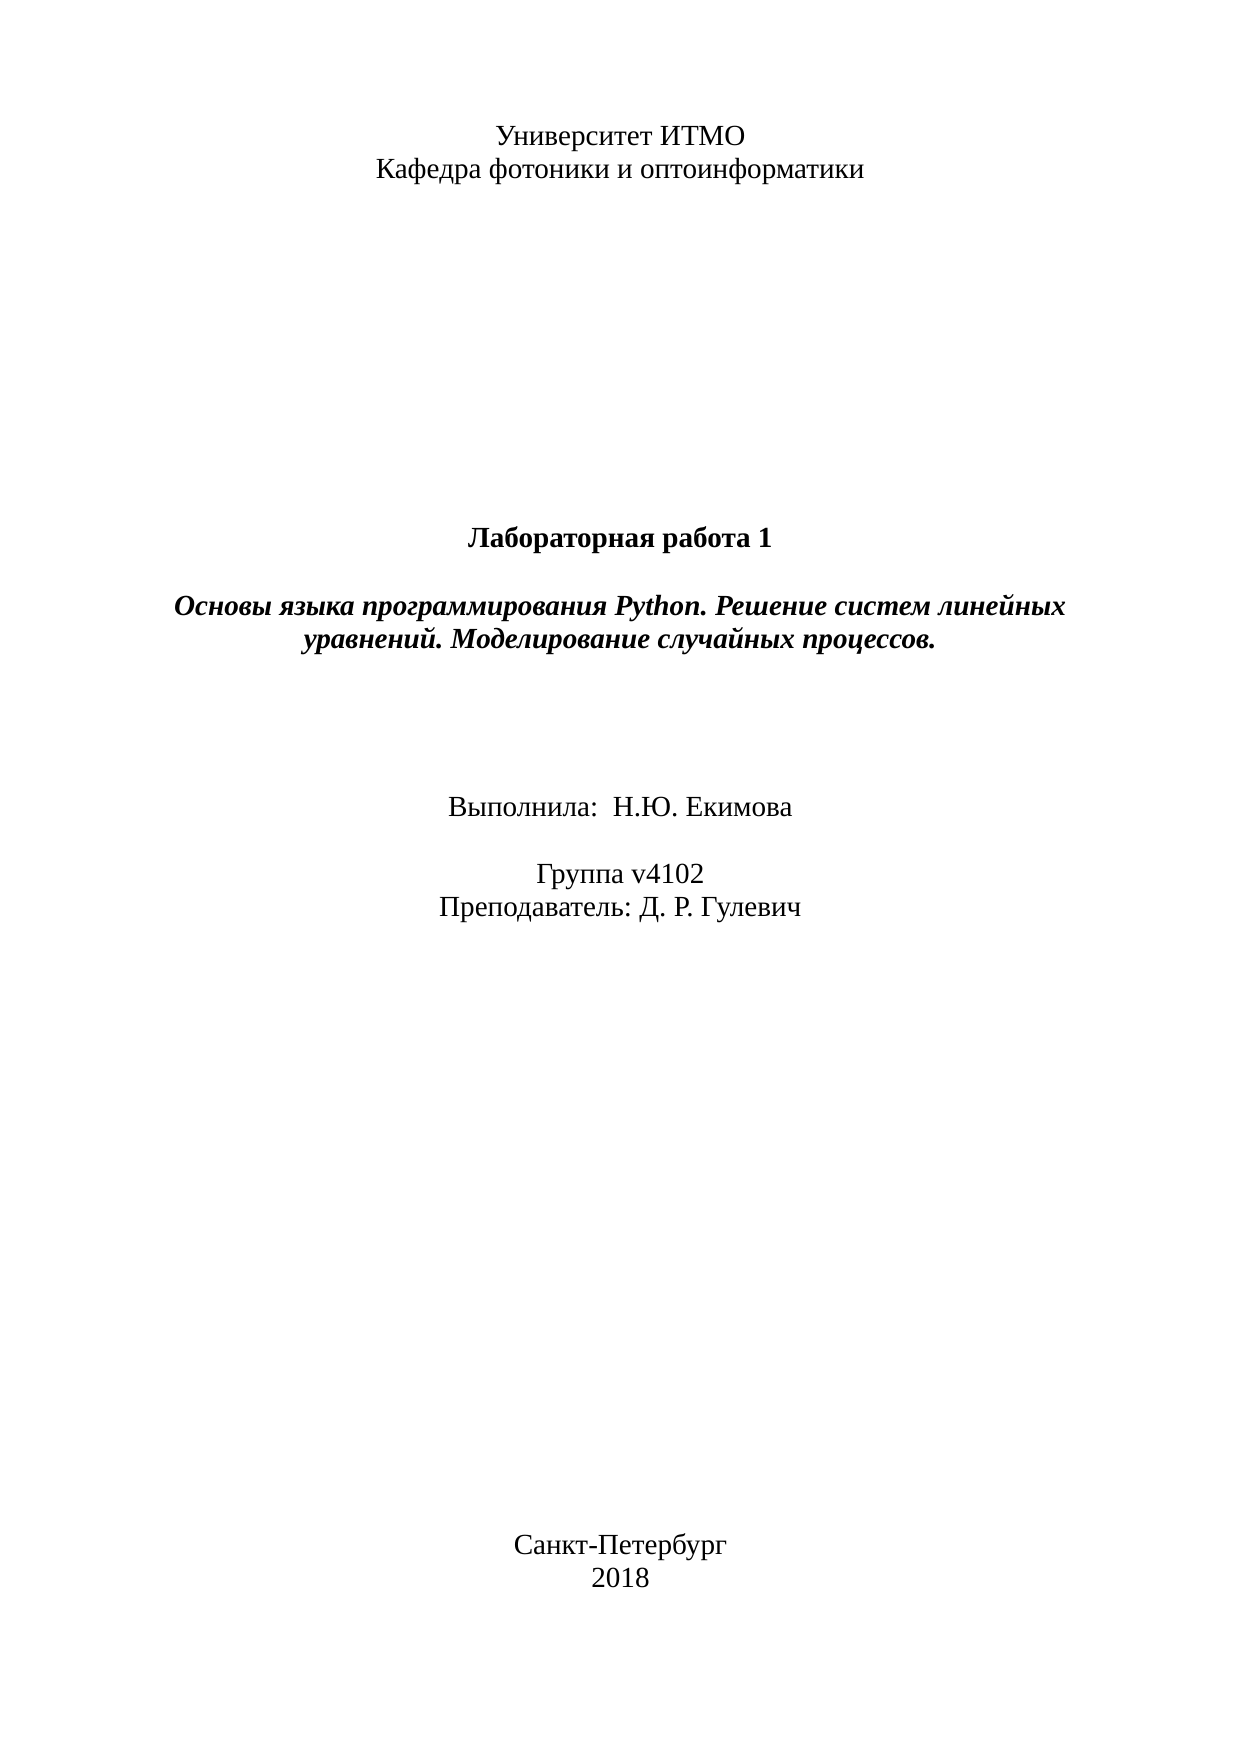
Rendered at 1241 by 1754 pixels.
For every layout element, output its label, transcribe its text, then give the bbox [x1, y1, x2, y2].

text Кафедра фотоники и оптоинформатики [118, 152, 1122, 185]
text 2018 [118, 1560, 1122, 1594]
text Выполнила: Н.Ю. Екимова [118, 789, 1122, 822]
text Лабораторная работа 1 [118, 521, 1122, 554]
text Преподаватель: Д. Р. Гулевич [118, 889, 1122, 923]
text Университет ИТМО [118, 118, 1122, 152]
text Санкт-Петербург [118, 1527, 1122, 1560]
text Группа v4102 [118, 856, 1122, 889]
text Основы языка программирования Python. Решение систем линейных уравнений. Моделирование случайных процессов. [118, 588, 1122, 655]
